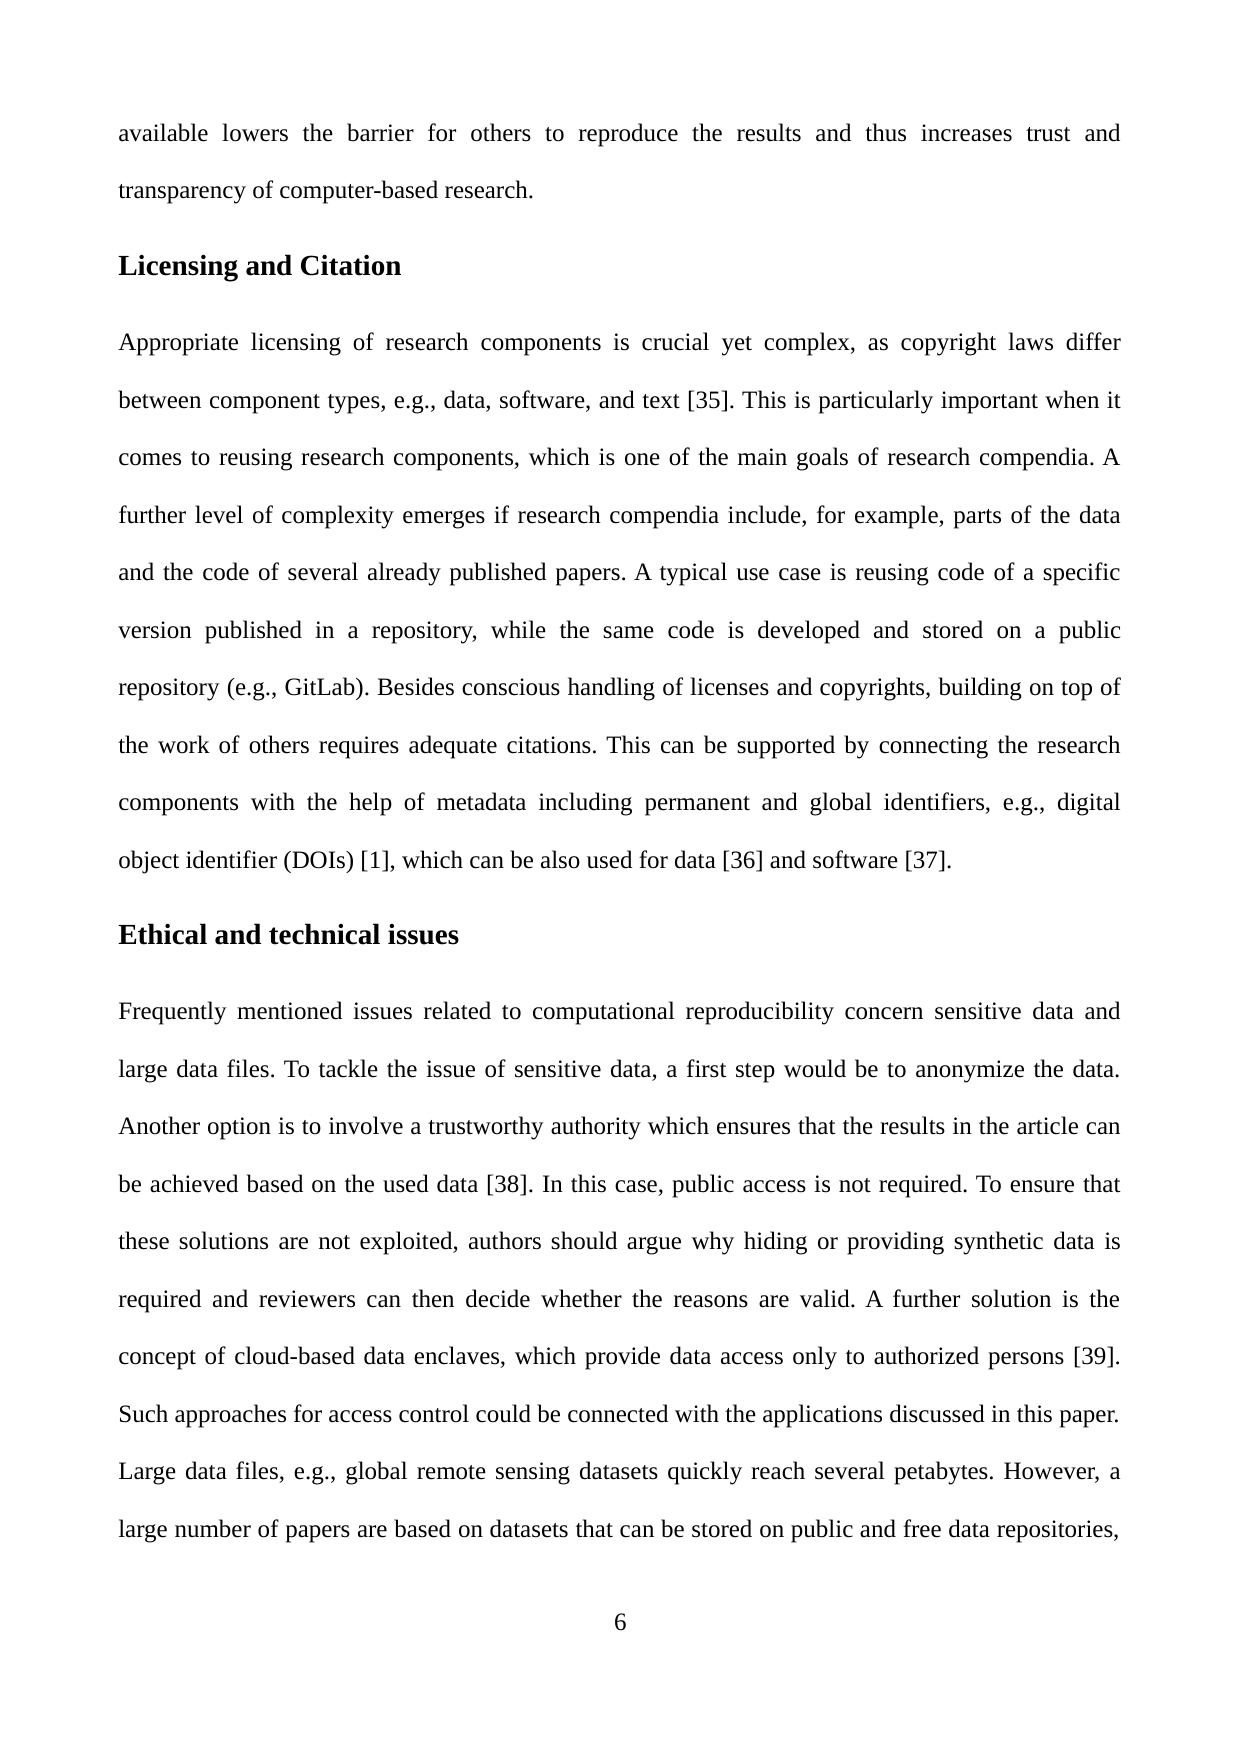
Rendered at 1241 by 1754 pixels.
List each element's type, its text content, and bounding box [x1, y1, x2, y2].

text Frequently mentioned issues related to computational reproducibility concern sensitive data and large data files. To tackle the issue of sensitive data, a first step would be to anonymize the data. Another option is to involve a trustworthy authority which ensures that the results in the article can be achieved based on the used data [38]. In this case, public access is not required. To ensure that these solutions are not exploited, authors should argue why hiding or providing synthetic data is required and reviewers can then decide whether the reasons are valid. A further solution is the concept of cloud-based data enclaves, which provide data access only to authorized persons [39]. Such approaches for access control could be connected with the applications discussed in this paper. [118, 996, 1122, 1428]
text Large data files, e.g., global remote sensing datasets quickly reach several petabytes. However, a large number of papers are based on datasets that can be stored on public and free data repositories, [118, 1456, 1122, 1543]
text available lowers the barrier for others to reproduce the results and thus increases trust and transparency of computer-based research. [118, 118, 1122, 204]
subtitle Ethical and technical issues [118, 917, 1122, 950]
text Appropriate licensing of research components is crucial yet complex, as copyright laws differ between component types, e.g., data, software, and text [35]. This is particularly important when it comes to reusing research components, which is one of the main goals of research compendia. A further level of complexity emerges if research compendia include, for example, parts of the data and the code of several already published papers. A typical use case is reusing code of a specific version published in a repository, while the same code is developed and stored on a public repository (e.g., GitLab). Besides conscious handling of licenses and copyrights, building on top of the work of others requires adequate citations. This can be supported by connecting the research components with the help of metadata including permanent and global identifiers, e.g., digital object identifier (DOIs) [1], which can be also used for data [36] and software [37]. [118, 327, 1122, 873]
subtitle Licensing and Citation [118, 248, 1122, 281]
